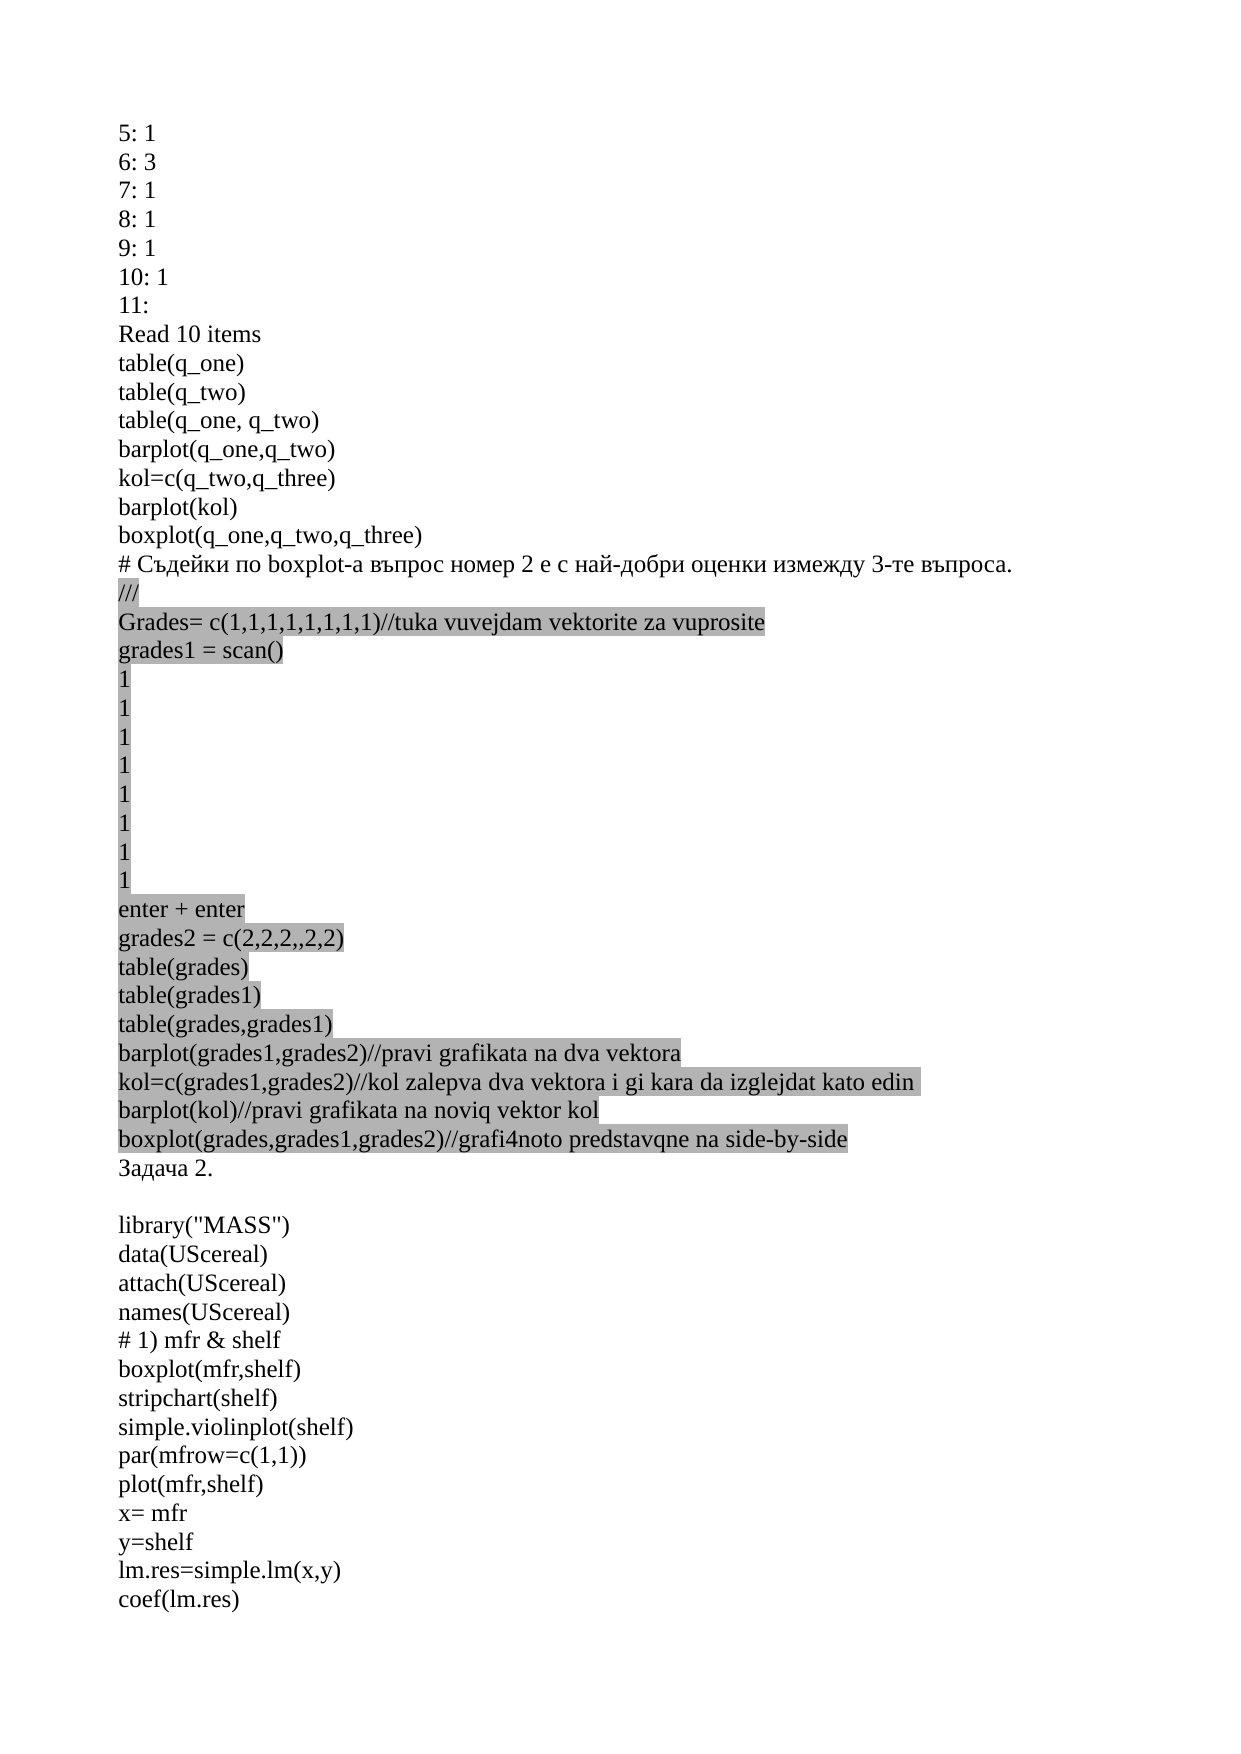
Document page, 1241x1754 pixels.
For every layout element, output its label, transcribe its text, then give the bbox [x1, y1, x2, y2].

text x= mfr [118, 1498, 1122, 1527]
text names(UScereal) [118, 1297, 1122, 1326]
text plot(mfr,shelf) [118, 1469, 1122, 1498]
text 1 [118, 837, 1122, 866]
text table(grades,grades1) [118, 1009, 1122, 1038]
text 5: 1 [118, 118, 1122, 147]
text barplot(grades1,grades2)//pravi grafikata na dva vektora [118, 1038, 1122, 1067]
text barplot(q_one,q_two) [118, 434, 1122, 463]
text 1 [118, 664, 1122, 693]
text 7: 1 [118, 176, 1122, 204]
text table(q_one) [118, 348, 1122, 377]
text Read 10 items [118, 319, 1122, 348]
text Задача 2. [118, 1153, 1122, 1182]
text lm.res=simple.lm(x,y) [118, 1556, 1122, 1584]
text table(q_one, q_two) [118, 406, 1122, 434]
text ​/// [118, 578, 1122, 607]
text table(grades1) [118, 981, 1122, 1009]
text 1 [118, 722, 1122, 751]
text data(UScereal) [118, 1239, 1122, 1268]
text coef(lm.res) [118, 1584, 1122, 1613]
text simple.violinplot(shelf) [118, 1412, 1122, 1441]
text table(grades) [118, 952, 1122, 981]
text Grades= c(1,1,1,1,1,1,1,1)//tuka vuvejdam vektorite za vuprosite [118, 607, 1122, 636]
text # Съдейки по boxplot-a въпрос номер 2 е с най-добри оценки измежду 3-те въпроса. [118, 549, 1122, 578]
text kol=c(q_two,q_three) [118, 463, 1122, 492]
text boxplot(grades,grades1,grades2)//grafi4noto predstavqne na side-by-side [118, 1124, 1122, 1153]
text y=shelf [118, 1527, 1122, 1556]
text table(q_two) [118, 377, 1122, 406]
text # 1) mfr & shelf [118, 1326, 1122, 1354]
text boxplot(q_one,q_two,q_three) [118, 521, 1122, 549]
text 6: 3 [118, 147, 1122, 176]
text stripchart(shelf) [118, 1383, 1122, 1412]
text grades2 = c(2,2,2,,2,2) [118, 923, 1122, 952]
text enter + enter [118, 894, 1122, 923]
text attach(UScereal) [118, 1268, 1122, 1297]
text par(mfrow=c(1,1)) [118, 1441, 1122, 1469]
text barplot(kol) [118, 492, 1122, 521]
text 1 [118, 779, 1122, 808]
text 1 [118, 808, 1122, 837]
text boxplot(mfr,shelf) [118, 1354, 1122, 1383]
text 9: 1 [118, 233, 1122, 262]
text grades1 = scan() [118, 636, 1122, 664]
text 11: [118, 291, 1122, 319]
text barplot(kol)//pravi grafikata na noviq vektor kol [118, 1096, 1122, 1124]
text 8: 1 [118, 204, 1122, 233]
text 10: 1 [118, 262, 1122, 291]
text 1 [118, 866, 1122, 894]
text kol=c(grades1,grades2)//kol zalepva dva vektora i gi kara da izglejdat kato edin [118, 1067, 1122, 1096]
text 1 [118, 751, 1122, 779]
text library("MASS") [118, 1211, 1122, 1239]
text 1 [118, 693, 1122, 722]
